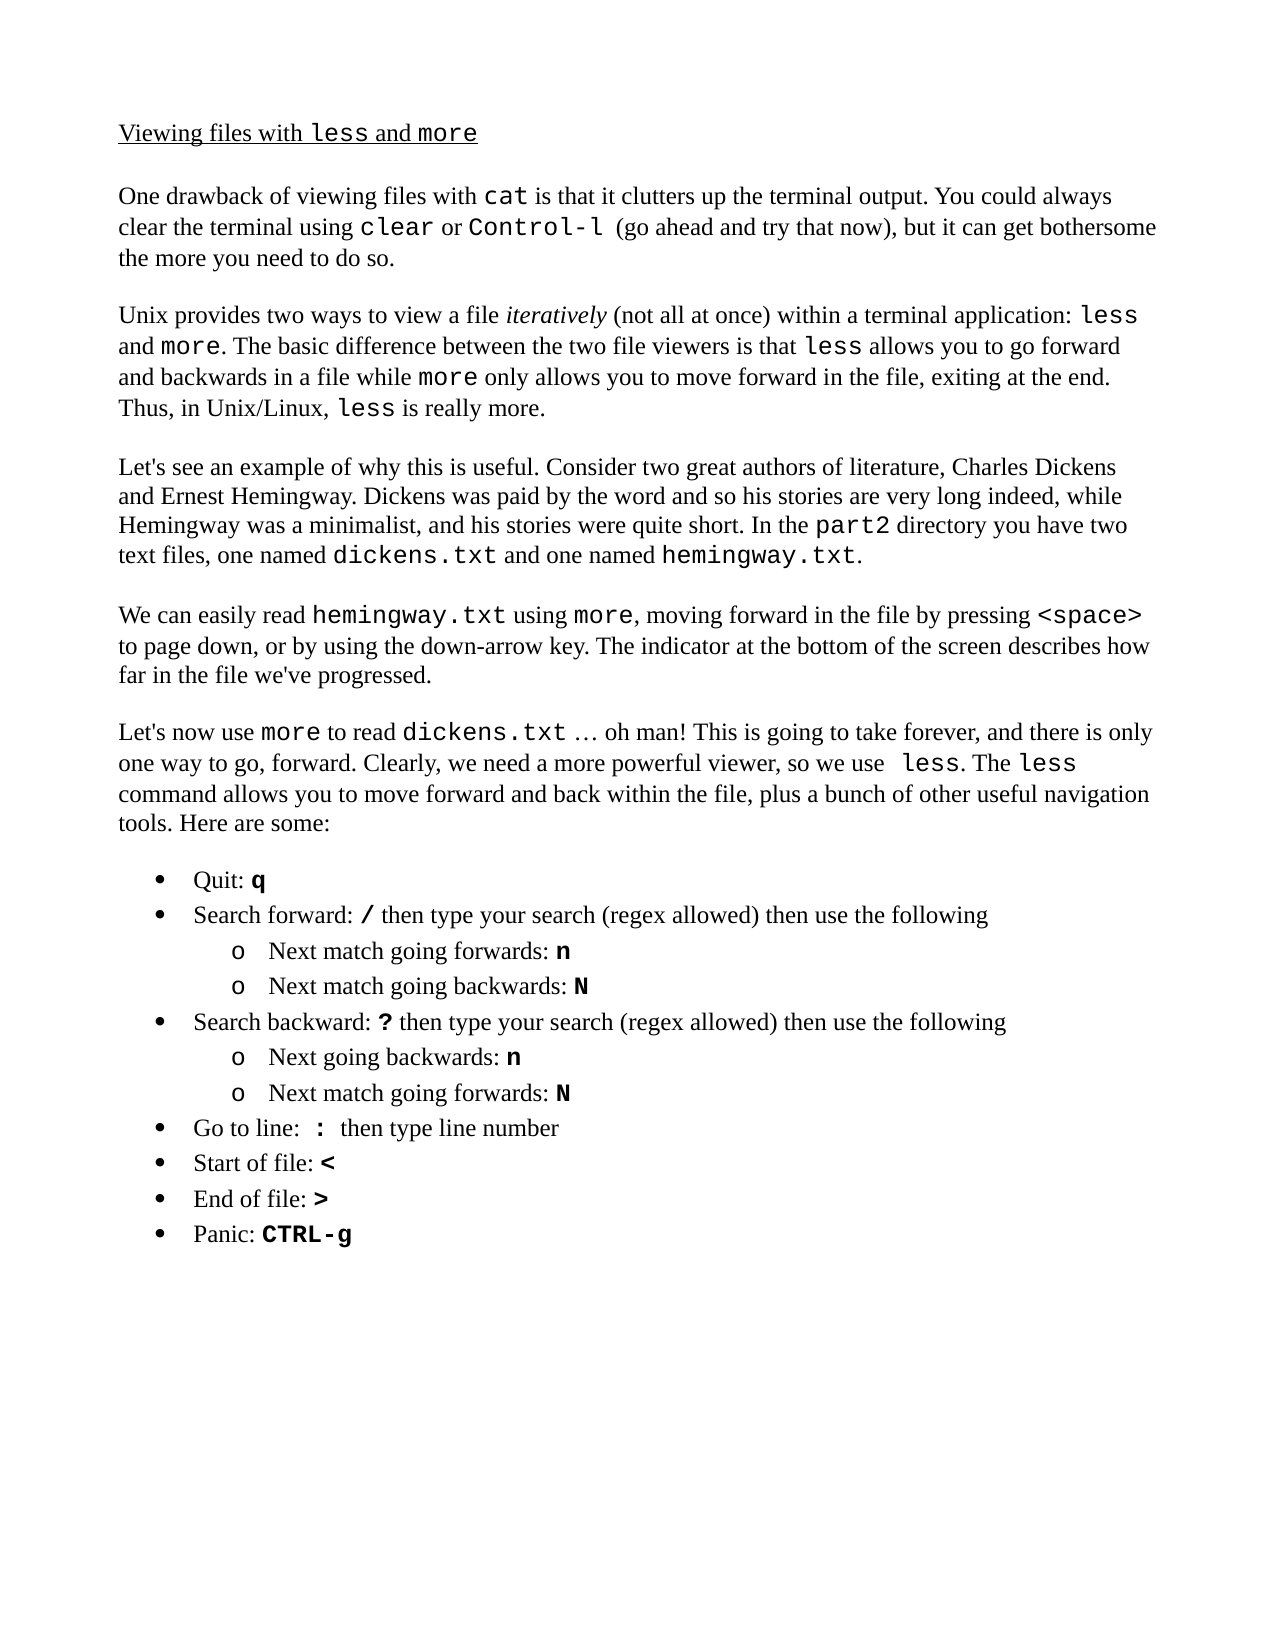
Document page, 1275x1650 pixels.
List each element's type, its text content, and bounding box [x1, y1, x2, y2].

list End of file: > [156, 1184, 1157, 1215]
text Unix provides two ways to view a file iteratively (not all at once) within a terminal application: less and more. The basic difference between the two file viewers is that less allows you to go forward and backwards in a file while more only allows you to move forward in the file, exiting at the end. Thus, in Unix/Linux, less is really more. [118, 300, 1157, 423]
list Next match going forwards: N [231, 1078, 1157, 1108]
list Next match going forwards: n [231, 936, 1157, 967]
list Panic: CTRL-g [156, 1219, 1157, 1250]
list Next going backwards: n [231, 1042, 1157, 1073]
text Viewing files with less and more [118, 118, 1157, 149]
text Let's see an example of why this is useful. Consider two great authors of literature, Charles Dickens and Ernest Hemingway. Dickens was paid by the word and so his stories are very long indeed, while Hemingway was a minimalist, and his stories were quite short. In the part2 directory you have two text files, one named dickens.txt and one named hemingway.txt. [118, 452, 1157, 571]
list Go to line: : then type line number [156, 1113, 1157, 1144]
list Search forward: / then type your search (regex allowed) then use the following [156, 901, 1157, 931]
list Start of file: < [156, 1148, 1157, 1179]
list Search backward: ? then type your search (regex allowed) then use the following [156, 1007, 1157, 1038]
list Next match going backwards: N [231, 971, 1157, 1002]
list Quit: q [156, 865, 1157, 896]
text We can easily read hemingway.txt using more, moving forward in the file by pressing <space> to page down, or by using the down-arrow key. The indicator at the bottom of the screen describes how far in the file we've progressed. [118, 600, 1157, 688]
text One drawback of viewing files with cat is that it clutters up the terminal output. You could always clear the terminal using clear or Control-l (go ahead and try that now), but it can get bothersome the more you need to do so. [118, 178, 1157, 271]
text Let's now use more to read dickens.txt … oh man! This is going to take forever, and there is only one way to go, forward. Clearly, we need a more powerful viewer, so we use less. The less command allows you to move forward and back within the file, plus a bunch of other useful navigation tools. Here are some: [118, 717, 1157, 836]
